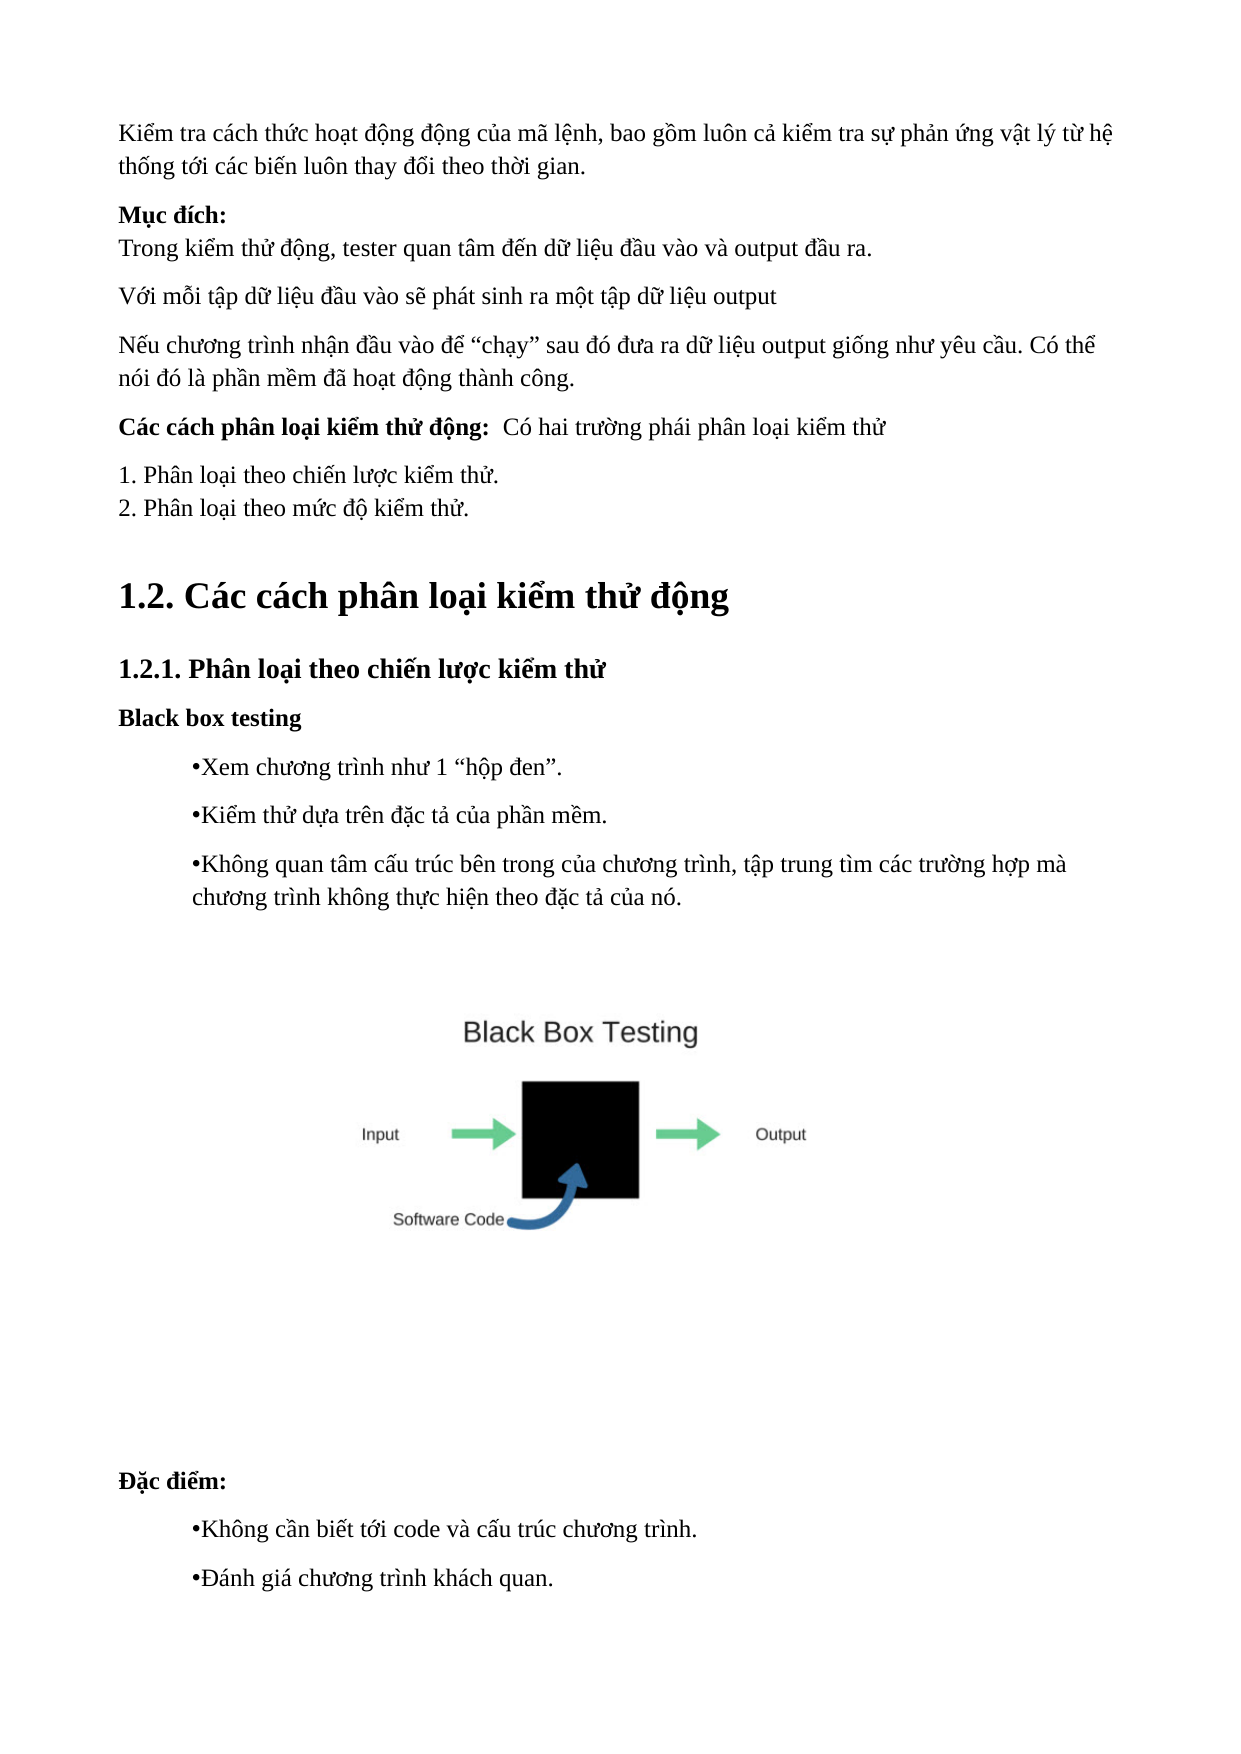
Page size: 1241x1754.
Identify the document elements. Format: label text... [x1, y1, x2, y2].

subtitle 1.2. Các cách phân loại kiểm thử động [118, 573, 1122, 616]
list Không cần biết tới code và cấu trúc chương trình. [118, 1514, 1122, 1543]
text Nếu chương trình nhận đầu vào để “chạy” sau đó đưa ra dữ liệu output giống như yêu cầu. Có thể nói đó là phần mềm đã hoạt động thành công. [118, 330, 1122, 392]
text 1. Phân loại theo chiến lược kiểm thử. 2. Phân loại theo mức độ kiểm thử. [118, 460, 1122, 522]
text Với mỗi tập dữ liệu đầu vào sẽ phát sinh ra một tập dữ liệu output [118, 281, 1122, 310]
text Black box testing [118, 703, 1122, 732]
subtitle 1.2.1. Phân loại theo chiến lược kiểm thử [118, 652, 1122, 684]
text Các cách phân loại kiểm thử động: Có hai trường phái phân loại kiểm thử [118, 412, 1122, 441]
list Không quan tâm cấu trúc bên trong của chương trình, tập trung tìm các trường hợp mà chương trình không thực hiện theo đặc tả của nó. [118, 849, 1122, 911]
picture [314, 980, 848, 1256]
text Mục đích: Trong kiểm thử động, tester quan tâm đến dữ liệu đầu vào và output đầu ra. [118, 200, 1122, 262]
list Xem chương trình như 1 “hộp đen”. [118, 752, 1122, 781]
list Kiểm thử dựa trên đặc tả của phần mềm. [118, 801, 1122, 829]
text Đặc điểm: [118, 1466, 1122, 1495]
list Đánh giá chương trình khách quan. [118, 1563, 1122, 1592]
text Kiểm tra cách thức hoạt động động của mã lệnh, bao gồm luôn cả kiểm tra sự phản ứng vật lý từ hệ thống tới các biến luôn thay đổi theo thời gian. [118, 118, 1122, 180]
